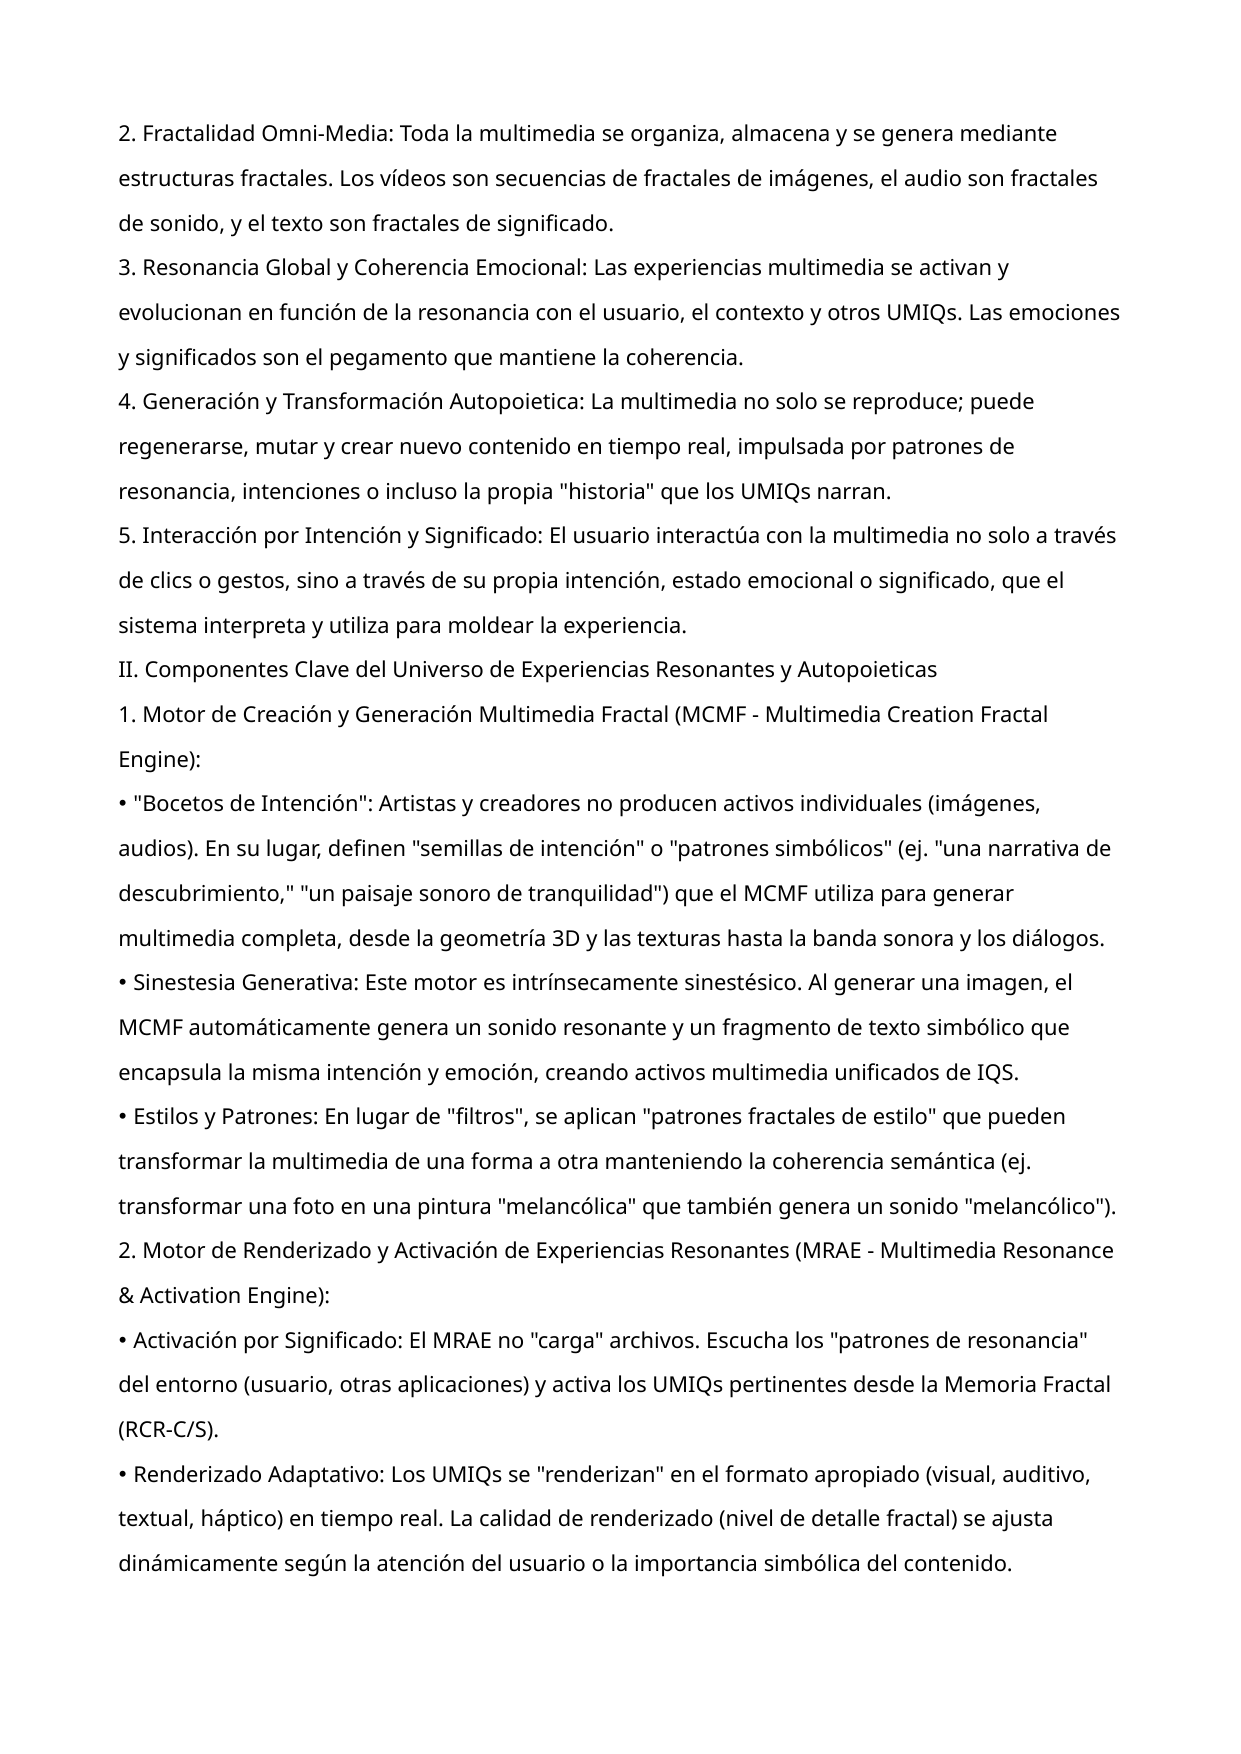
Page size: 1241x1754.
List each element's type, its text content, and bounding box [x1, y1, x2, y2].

text • "Bocetos de Intención": Artistas y creadores no producen activos individuales (imágenes, audios). En su lugar, definen "semillas de intención" o "patrones simbólicos" (ej. "una narrativa de descubrimiento," "un paisaje sonoro de tranquilidad") que el MCMF utiliza para generar multimedia completa, desde la geometría 3D y las texturas hasta la banda sonora y los diálogos. [118, 788, 1122, 952]
text • Sinestesia Generativa: Este motor es intrínsecamente sinestésico. Al generar una imagen, el MCMF automáticamente genera un sonido resonante y un fragmento de texto simbólico que encapsula la misma intención y emoción, creando activos multimedia unificados de IQS. [118, 967, 1122, 1086]
text 2. Fractalidad Omni-Media: Toda la multimedia se organiza, almacena y se genera mediante estructuras fractales. Los vídeos son secuencias de fractales de imágenes, el audio son fractales de sonido, y el texto son fractales de significado. [118, 118, 1122, 237]
text 5. Interacción por Intención y Significado: El usuario interactúa con la multimedia no solo a través de clics o gestos, sino a través de su propia intención, estado emocional o significado, que el sistema interpreta y utiliza para moldear la experiencia. [118, 520, 1122, 639]
text 2. Motor de Renderizado y Activación de Experiencias Resonantes (MRAE - Multimedia Resonance & Activation Engine): [118, 1235, 1122, 1310]
text 4. Generación y Transformación Autopoietica: La multimedia no solo se reproduce; puede regenerarse, mutar y crear nuevo contenido en tiempo real, impulsada por patrones de resonancia, intenciones o incluso la propia "historia" que los UMIQs narran. [118, 386, 1122, 505]
text • Estilos y Patrones: En lugar de "filtros", se aplican "patrones fractales de estilo" que pueden transformar la multimedia de una forma a otra manteniendo la coherencia semántica (ej. transformar una foto en una pintura "melancólica" que también genera un sonido "melancólico"). [118, 1101, 1122, 1220]
text • Activación por Significado: El MRAE no "carga" archivos. Escucha los "patrones de resonancia" del entorno (usuario, otras aplicaciones) y activa los UMIQs pertinentes desde la Memoria Fractal (RCR-C/S). [118, 1325, 1122, 1444]
text • Renderizado Adaptativo: Los UMIQs se "renderizan" en el formato apropiado (visual, auditivo, textual, háptico) en tiempo real. La calidad de renderizado (nivel de detalle fractal) se ajusta dinámicamente según la atención del usuario o la importancia simbólica del contenido. [118, 1459, 1122, 1578]
text 3. Resonancia Global y Coherencia Emocional: Las experiencias multimedia se activan y evolucionan en función de la resonancia con el usuario, el contexto y otros UMIQs. Las emociones y significados son el pegamento que mantiene la coherencia. [118, 252, 1122, 371]
text II. Componentes Clave del Universo de Experiencias Resonantes y Autopoieticas [118, 654, 1122, 684]
text 1. Motor de Creación y Generación Multimedia Fractal (MCMF - Multimedia Creation Fractal Engine): [118, 699, 1122, 773]
